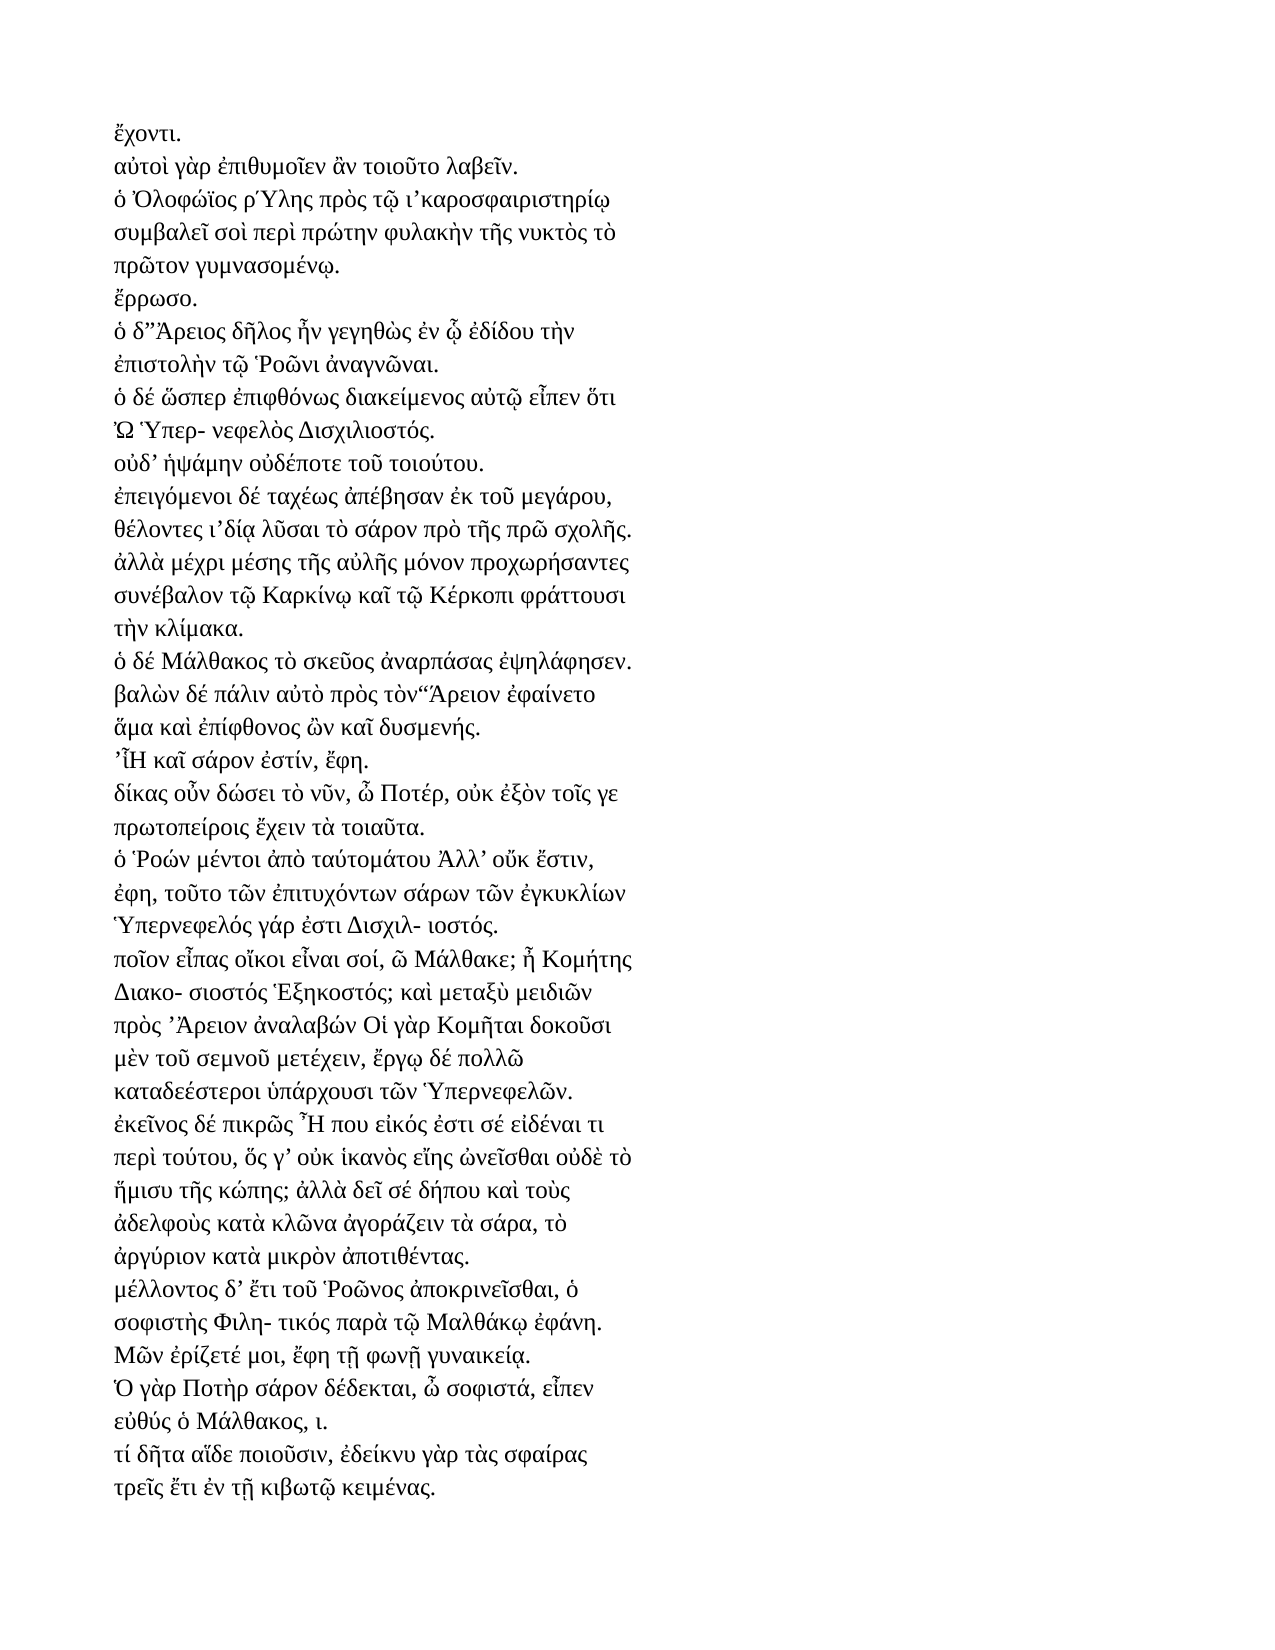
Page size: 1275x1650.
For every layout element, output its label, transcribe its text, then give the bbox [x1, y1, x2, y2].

table_cell ἔχοντι. αὐτοὶ γὰρ ἐπιθυμοῖεν ἂν τοιοῦτο λαβεῖν. ὁ Ὀλοφώϊος ρΎλης πρὸς τῷ ι’καροσφαιριστηρίῳ συμβαλεῖ σοὶ περὶ πρώτην φυλακὴν τῆς νυκτὸς τὸ πρῶτον γυμνασομένῳ. ἔρρωσο. ὁ δ”Ἀρειος δῆλος ἦν γεγηθὼς ἐν ᾧ ἐδίδου τὴν ἐπιστολὴν τῷ Ῥοῶνι ἀναγνῶναι. ὁ δέ ὥσπερ ἐπιφθόνως διακείμενος αὐτῷ εἶπεν ὅτι Ὠ Ὑπερ- νεφελὸς Δισχιλιοστός. οὐδ’ ἡψάμην οὐδέποτε τοῦ τοιούτου. ἐπειγόμενοι δέ ταχέως ἀπέβησαν ἐκ τοῦ μεγάρου, θέλοντες ι’δίᾳ λῦσαι τὸ σάρον πρὸ τῆς πρῶ σχολῆς. ἀλλὰ μέχρι μέσης τῆς αὐλῆς μόνον προχωρήσαντες συνέβαλον τῷ Καρκίνῳ καῖ τῷ Κέρκοπι φράττουσι τὴν κλίμακα. ὁ δέ Μάλθακος τὸ σκεῦος ἀναρπάσας ἐψηλάφησεν. βαλὼν δέ πάλιν αὐτὸ πρὸς τὸν“Άρειον ἐφαίνετο ἅμα καὶ ἐπίφθονος ὢν καῖ δυσμενής. ’ἷΗ καῖ σάρον ἐστίν, ἔφη. δίκας οὖν δώσει τὸ νῦν, ὦ Ποτέρ, οὐκ ἐξὸν τοῖς γε πρωτοπείροις ἔχειν τὰ τοιαῦτα. ὁ Ῥοών μέντοι ἀπὸ ταύτομάτου Ἀλλ’ οὔκ ἔστιν, ἐφη, τοῦτο τῶν ἐπιτυχόντων σάρων τῶν ἐγκυκλίων Ὑπερνεφελός γάρ ἐστι Δισχιλ- ιοστός. ποῖον εἶπας οἴκοι εἶναι σοί, ῶ Μάλθακε; ἦ Κομήτης Διακο- σιοστός Ἑξηκοστός; καὶ μεταξὺ μειδιῶν πρὸς ’Ἀρειον ἀναλαβών Οἱ γὰρ Κομῆται δοκοῦσι μὲν τοῦ σεμνοῦ μετέχειν, ἔργῳ δέ πολλῶ καταδεέστεροι ὑπάρχουσι τῶν Ὑπερνεφελῶν. ἐκεῖνος δέ πικρῶς Ἦ που εἰκός ἐστι σέ εἰδέναι τι περὶ τούτου, ὅς γ’ οὐκ ἱκανὸς εἴης ὠνεῖσθαι οὐδὲ τὸ ἥμισυ τῆς κώπης; ἀλλὰ δεῖ σέ δήπου καὶ τοὺς ἀδελφοὺς κατὰ κλῶνα ἀγοράζειν τὰ σάρα, τὸ ἀργύριον κατὰ μικρὸν ἀποτιθέντας. μέλλοντος δ’ ἔτι τοῦ Ῥοῶνος ἀποκρινεῖσθαι, ὁ σοφιστὴς Φιλη- τικός παρὰ τῷ Μαλθάκῳ ἐφάνη. Μῶν ἐρίζετέ μοι, ἔφη τῇ φωνῇ γυναικείᾳ. Ὁ γὰρ Ποτὴρ σάρον δέδεκται, ὦ σοφιστά, εἶπεν εὐθύς ὁ Μάλθακος, ι. τί δῆτα αἵδε ποιοῦσιν, ἐδείκνυ γὰρ τὰς σφαίρας τρεῖς ἔτι ἐν τῇ κιβωτῷ κειμένας. [114, 118, 635, 1505]
table_cell [635, 118, 1157, 1505]
